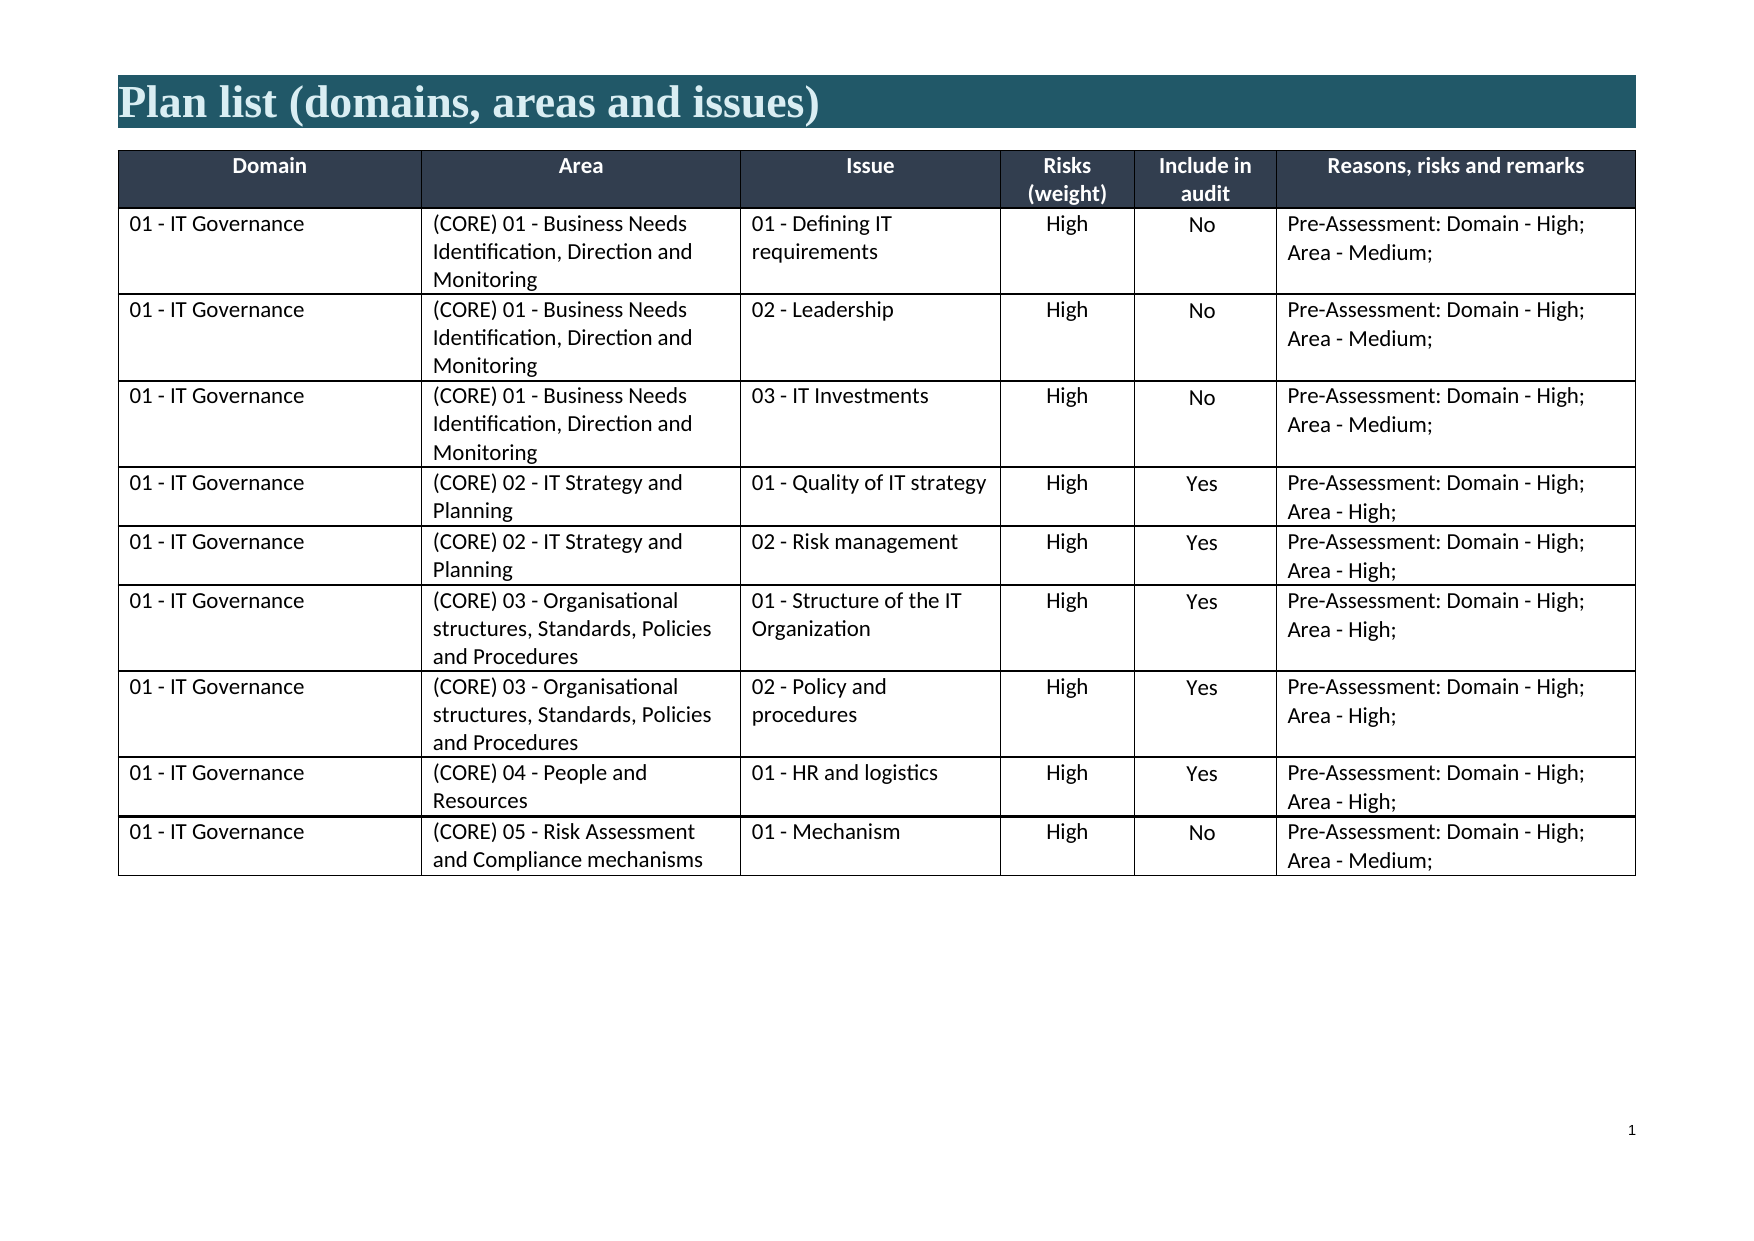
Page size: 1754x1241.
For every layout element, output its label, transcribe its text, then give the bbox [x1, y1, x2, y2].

table_header Reasons, risks and remarks [1277, 151, 1635, 207]
table_header High [1001, 818, 1134, 874]
table_header Issue [741, 151, 1000, 207]
table_header Yes [1135, 758, 1276, 815]
table_header 01 - IT Governance [119, 527, 421, 584]
table_header (CORE) 02 - IT Strategy and Planning [422, 468, 740, 525]
table_header High [1001, 295, 1134, 379]
table_header (CORE) 04 - People and Resources [422, 758, 740, 815]
table_header 01 - IT Governance [119, 295, 421, 379]
table_header High [1001, 382, 1134, 466]
table_header (CORE) 03 - Organisational structures, Standards, Policies and Procedures [422, 586, 740, 670]
table_header Risks (weight) [1001, 151, 1134, 207]
table_header 01 - HR and logistics [741, 758, 1000, 815]
table_header 01 - Quality of IT strategy [741, 468, 1000, 525]
table_header 01 - IT Governance [119, 672, 421, 756]
table_header Pre-Assessment: Domain - High; Area - High; [1277, 527, 1635, 584]
table_header Yes [1135, 672, 1276, 756]
table_header Pre-Assessment: Domain - High; Area - High; [1277, 586, 1635, 670]
table_header (CORE) 01 - Business Needs Identification, Direction and Monitoring [422, 295, 740, 379]
table_header (CORE) 01 - Business Needs Identification, Direction and Monitoring [422, 209, 740, 293]
table_header 01 - IT Governance [119, 586, 421, 670]
table_header Yes [1135, 527, 1276, 584]
table_header Domain [119, 151, 421, 207]
table_header High [1001, 468, 1134, 525]
table_header Pre-Assessment: Domain - High; Area - Medium; [1277, 295, 1635, 379]
table_header (CORE) 05 - Risk Assessment and Compliance mechanisms [422, 818, 740, 874]
table_header 03 - IT Investments [741, 382, 1000, 466]
table_header Pre-Assessment: Domain - High; Area - High; [1277, 672, 1635, 756]
table_header (CORE) 01 - Business Needs Identification, Direction and Monitoring [422, 382, 740, 466]
table_header High [1001, 527, 1134, 584]
table_header High [1001, 672, 1134, 756]
table_header 01 - IT Governance [119, 382, 421, 466]
table_header 02 - Leadership [741, 295, 1000, 379]
table_header 01 - IT Governance [119, 468, 421, 525]
table_header (CORE) 02 - IT Strategy and Planning [422, 527, 740, 584]
table_header 01 - Mechanism [741, 818, 1000, 874]
table_header Pre-Assessment: Domain - High; Area - High; [1277, 758, 1635, 815]
table_header High [1001, 586, 1134, 670]
table_header No [1135, 209, 1276, 293]
table_header 01 - Structure of the IT Organization [741, 586, 1000, 670]
table_header 01 - Defining IT requirements [741, 209, 1000, 293]
text Plan list (domains, areas and issues) [118, 75, 1636, 128]
table_header 01 - IT Governance [119, 209, 421, 293]
table_header Area [422, 151, 740, 207]
table_header No [1135, 818, 1276, 874]
table_header Include in audit [1135, 151, 1276, 207]
table_header Yes [1135, 468, 1276, 525]
table_header Pre-Assessment: Domain - High; Area - Medium; [1277, 818, 1635, 874]
table_header High [1001, 209, 1134, 293]
table_header No [1135, 295, 1276, 379]
table_header 02 - Policy and procedures [741, 672, 1000, 756]
table_header 02 - Risk management [741, 527, 1000, 584]
table_header 01 - IT Governance [119, 758, 421, 815]
table_header Pre-Assessment: Domain - High; Area - High; [1277, 468, 1635, 525]
table_header Pre-Assessment: Domain - High; Area - Medium; [1277, 209, 1635, 293]
table_header No [1135, 382, 1276, 466]
table_header Yes [1135, 586, 1276, 670]
table_header High [1001, 758, 1134, 815]
table_header 01 - IT Governance [119, 818, 421, 874]
table_header (CORE) 03 - Organisational structures, Standards, Policies and Procedures [422, 672, 740, 756]
table_header Pre-Assessment: Domain - High; Area - Medium; [1277, 382, 1635, 466]
